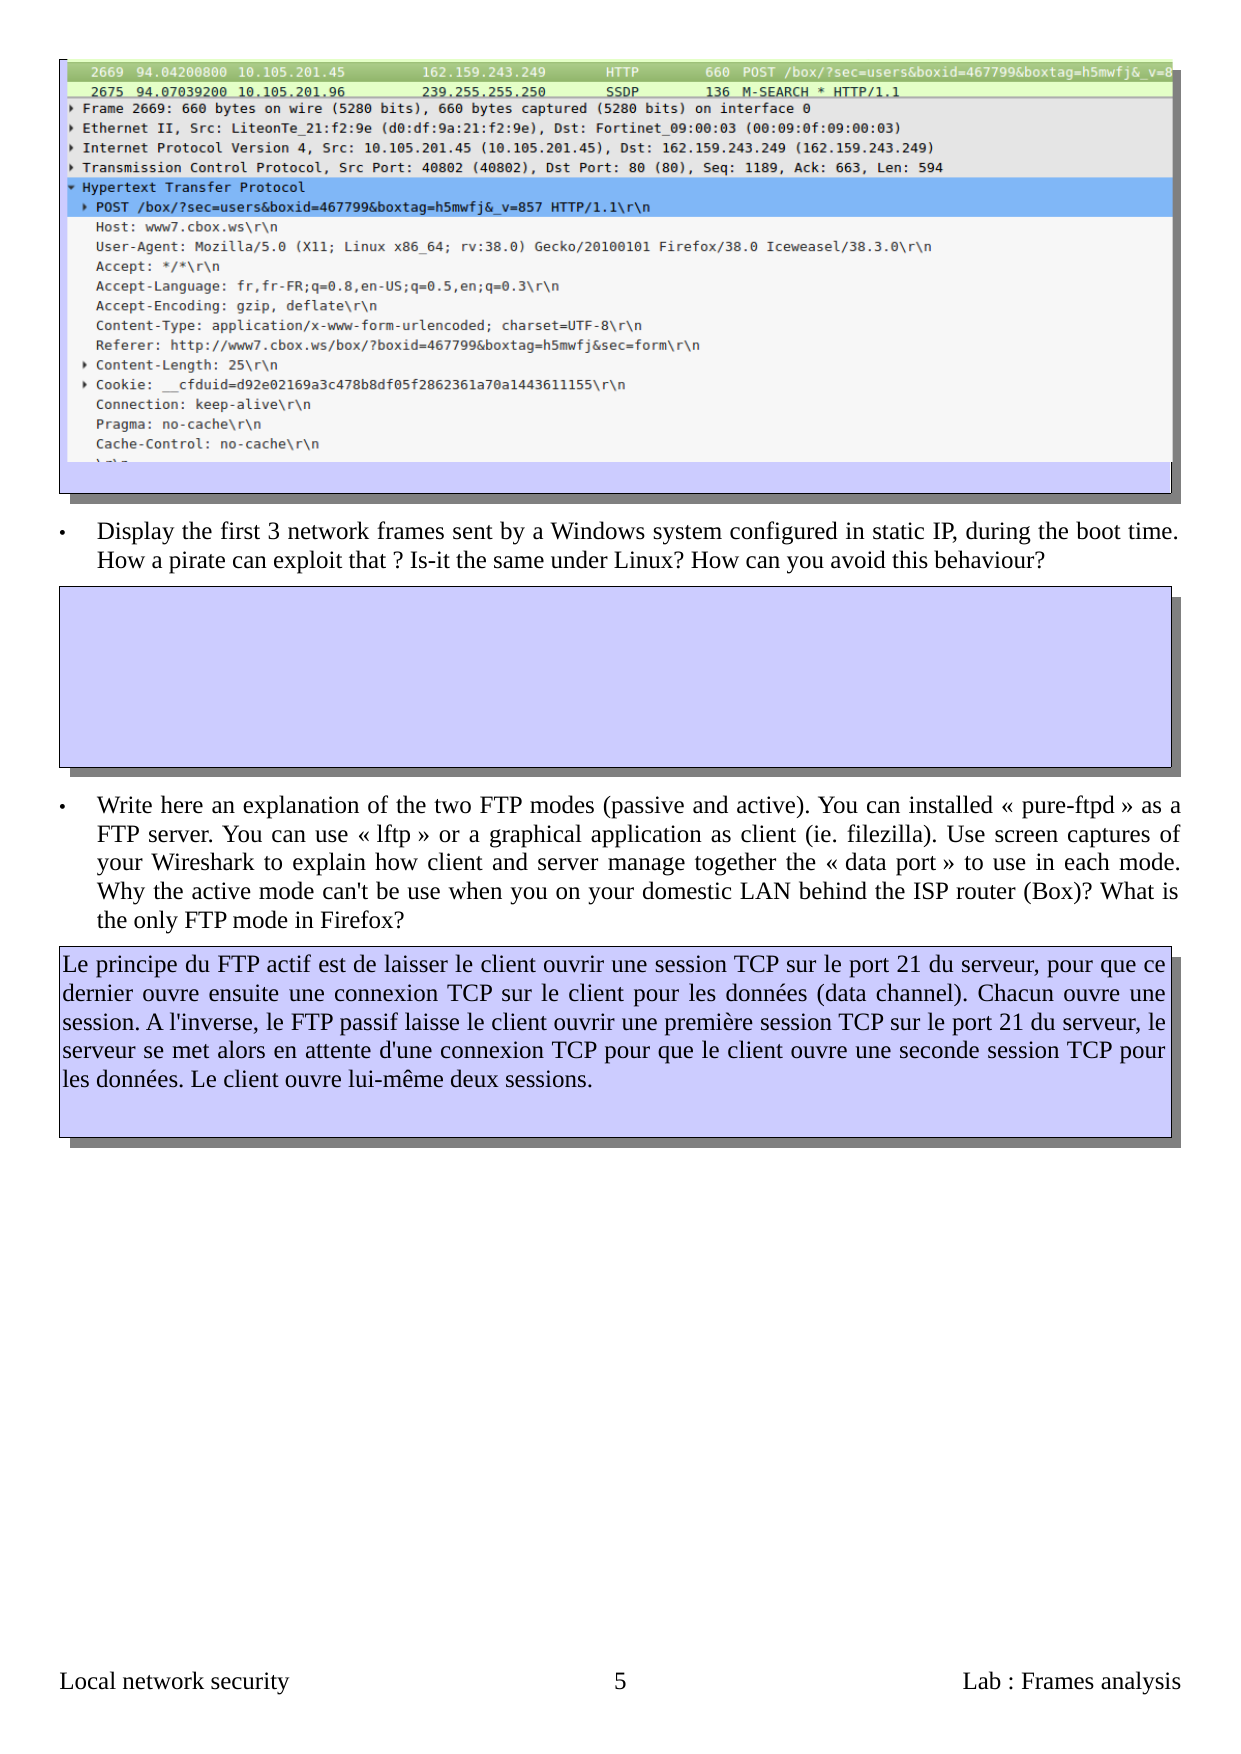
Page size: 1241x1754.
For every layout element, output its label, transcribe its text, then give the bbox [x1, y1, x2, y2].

text Le principe du FTP actif est de laisser le client ouvrir une session TCP sur le port 21 du serveur, pour que ce dernier ouvre ensuite une connexion TCP sur le client pour les données (data channel). Chacun ouvre une session. A l'inverse, le FTP passif laisse le client ouvrir une première session TCP sur le port 21 du serveur, le serveur se met alors en attente d'une connexion TCP pour que le client ouvre une seconde session TCP pour les données. Le client ouvre lui-même deux sessions. [60, 947, 1171, 1093]
list Display the first 3 network frames sent by a Windows system configured in static IP, during the boot time. How a pirate can exploit that ? Is-it the same under Linux? How can you avoid this behaviour? [59, 516, 1181, 574]
picture [67, 59, 1173, 462]
list Write here an explanation of the two FTP modes (passive and active). You can installed « pure-ftpd » as a FTP server. You can use « lftp » or a graphical application as client (ie. filezilla). Use screen captures of your Wireshark to explain how client and server manage together the « data port » to use in each mode. Why the active mode can't be use when you on your domestic LAN behind the ISP router (Box)? What is the only FTP mode in Firefox? [59, 790, 1181, 934]
